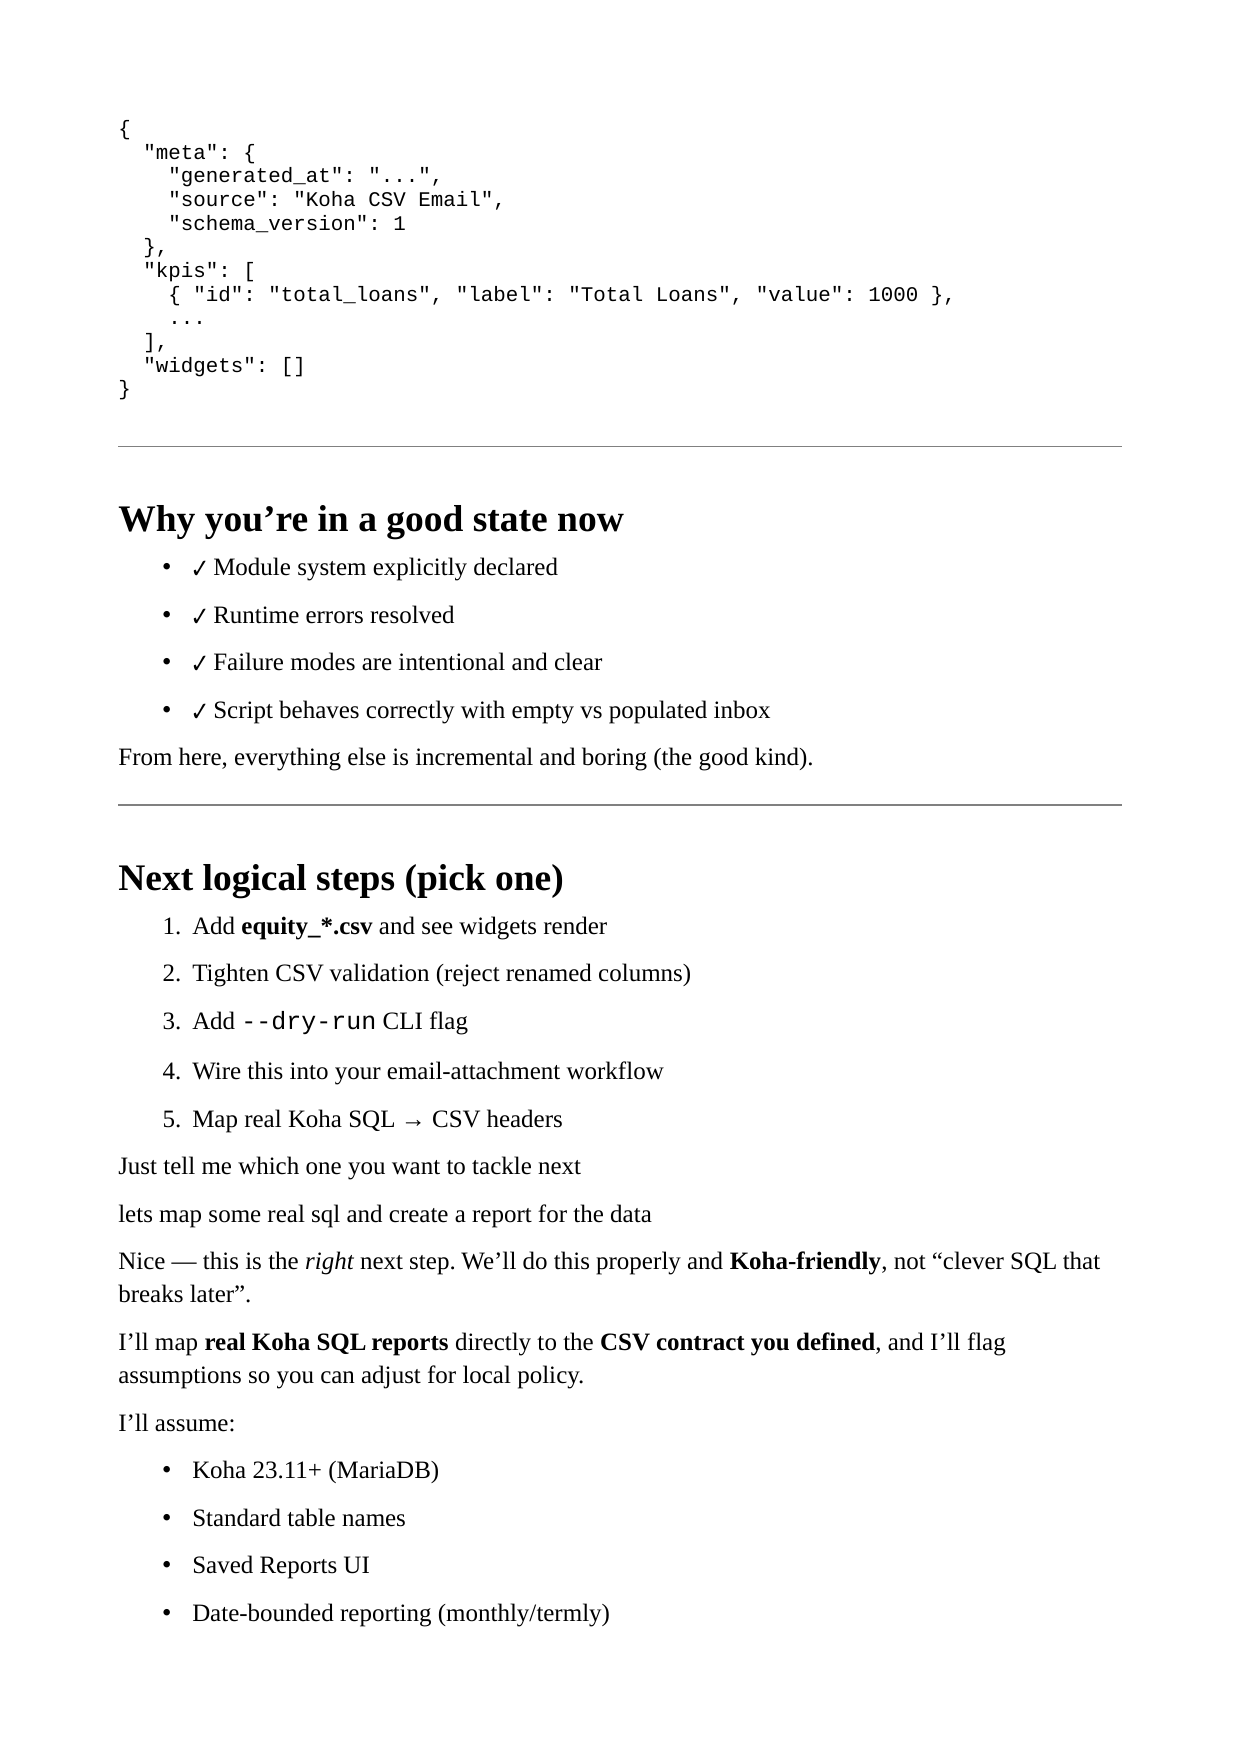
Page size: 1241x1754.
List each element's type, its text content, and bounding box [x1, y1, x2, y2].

text "kpis": [ [118, 260, 1122, 284]
text }, [118, 236, 1122, 260]
text Just tell me which one you want to tackle next 🙂 [118, 1151, 1122, 1180]
subtitle Next logical steps (pick one) [118, 855, 1122, 898]
list Standard table names [162, 1503, 1122, 1532]
list ✔ Runtime errors resolved [162, 600, 1122, 628]
text "source": "Koha CSV Email", [118, 189, 1122, 213]
list Tighten CSV validation (reject renamed columns) [162, 958, 1122, 987]
list Wire this into your email-attachment workflow [162, 1056, 1122, 1085]
subtitle Why you’re in a good state now [118, 496, 1122, 539]
text lets map some real sql and create a report for the data [118, 1199, 1122, 1228]
text ... [118, 307, 1122, 331]
text "schema_version": 1 [118, 213, 1122, 236]
text } [118, 378, 1122, 402]
list Koha 23.11+ (MariaDB) [162, 1455, 1122, 1484]
list Add equity_*.csv and see widgets render [162, 911, 1122, 939]
list Saved Reports UI [162, 1551, 1122, 1579]
text "meta": { [118, 142, 1122, 165]
text "widgets": [] [118, 354, 1122, 378]
list ✔ Failure modes are intentional and clear [162, 647, 1122, 676]
text ], [118, 331, 1122, 354]
text { "id": "total_loans", "label": "Total Loans", "value": 1000 }, [118, 284, 1122, 307]
text I’ll assume: [118, 1408, 1122, 1436]
list Map real Koha SQL → CSV headers [162, 1104, 1122, 1132]
text Nice — this is the right next step. We’ll do this properly and Koha-friendly, not “clever SQL that breaks later”. [118, 1246, 1122, 1308]
text I’ll map real Koha SQL reports directly to the CSV contract you defined, and I’ll flag assumptions so you can adjust for local policy. [118, 1327, 1122, 1389]
list Add --dry-run CLI flag [162, 1006, 1122, 1037]
list Date-bounded reporting (monthly/termly) [162, 1598, 1122, 1627]
list ✔ Script behaves correctly with empty vs populated inbox [162, 695, 1122, 724]
text "generated_at": "...", [118, 165, 1122, 189]
text { [118, 118, 1122, 142]
text From here, everything else is incremental and boring (the good kind). [118, 742, 1122, 771]
list ✔ Module system explicitly declared [162, 552, 1122, 581]
